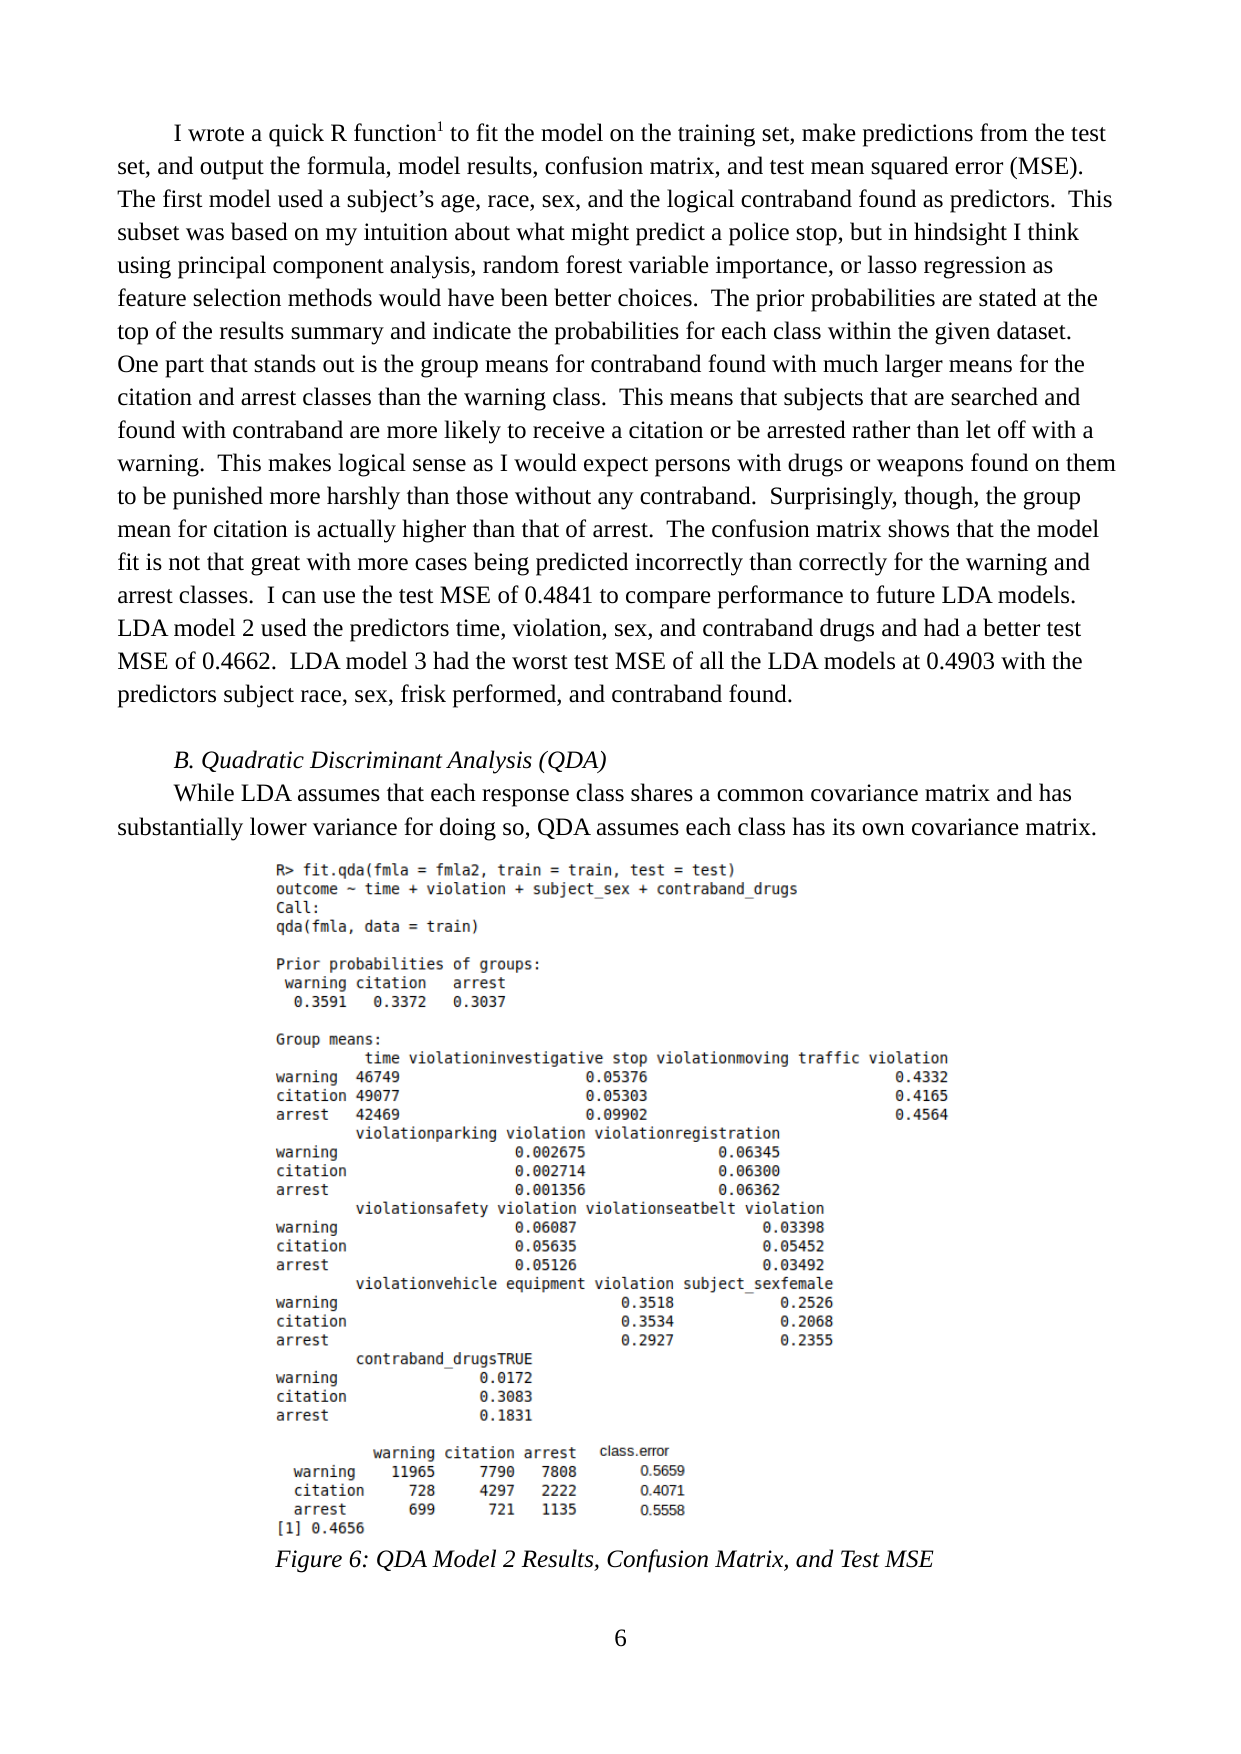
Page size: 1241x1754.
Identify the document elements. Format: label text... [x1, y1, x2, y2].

text I wrote a quick R function1 to fit the model on the training set, make predictions from the test set, and output the formula, model results, confusion matrix, and test mean squared error (MSE). The first model used a subject’s age, race, sex, and the logical contraband found as predictors. This subset was based on my intuition about what might predict a police stop, but in hindsight I think using principal component analysis, random forest variable importance, or lasso regression as feature selection methods would have been better choices. The prior probabilities are stated at the top of the results summary and indicate the probabilities for each class within the given dataset. One part that stands out is the group means for contraband found with much larger means for the citation and arrest classes than the warning class. This means that subjects that are searched and found with contraband are more likely to receive a citation or be arrested rather than let off with a warning. This makes logical sense as I would expect persons with drugs or weapons found on them to be punished more harshly than those without any contraband. Surprisingly, though, the group mean for citation is actually higher than that of arrest. The confusion matrix shows that the model fit is not that great with more cases being predicted incorrectly than correctly for the warning and arrest classes. I can use the test MSE of 0.4841 to compare performance to future LDA models. LDA model 2 used the predictors time, violation, sex, and contraband drugs and had a better test MSE of 0.4662. LDA model 3 had the worst test MSE of all the LDA models at 0.4903 with the predictors subject race, sex, frisk performed, and contraband found. [117, 118, 1123, 708]
text [275, 850, 965, 862]
text Figure 6: QDA Model 2 Results, Confusion Matrix, and Test MSE [275, 1539, 965, 1572]
picture [275, 862, 966, 1539]
text B. Quadratic Discriminant Analysis (QDA) [117, 746, 1123, 774]
text While LDA assumes that each response class shares a common covariance matrix and has substantially lower variance for doing so, QDA assumes each class has its own covariance matrix. [117, 778, 1123, 840]
